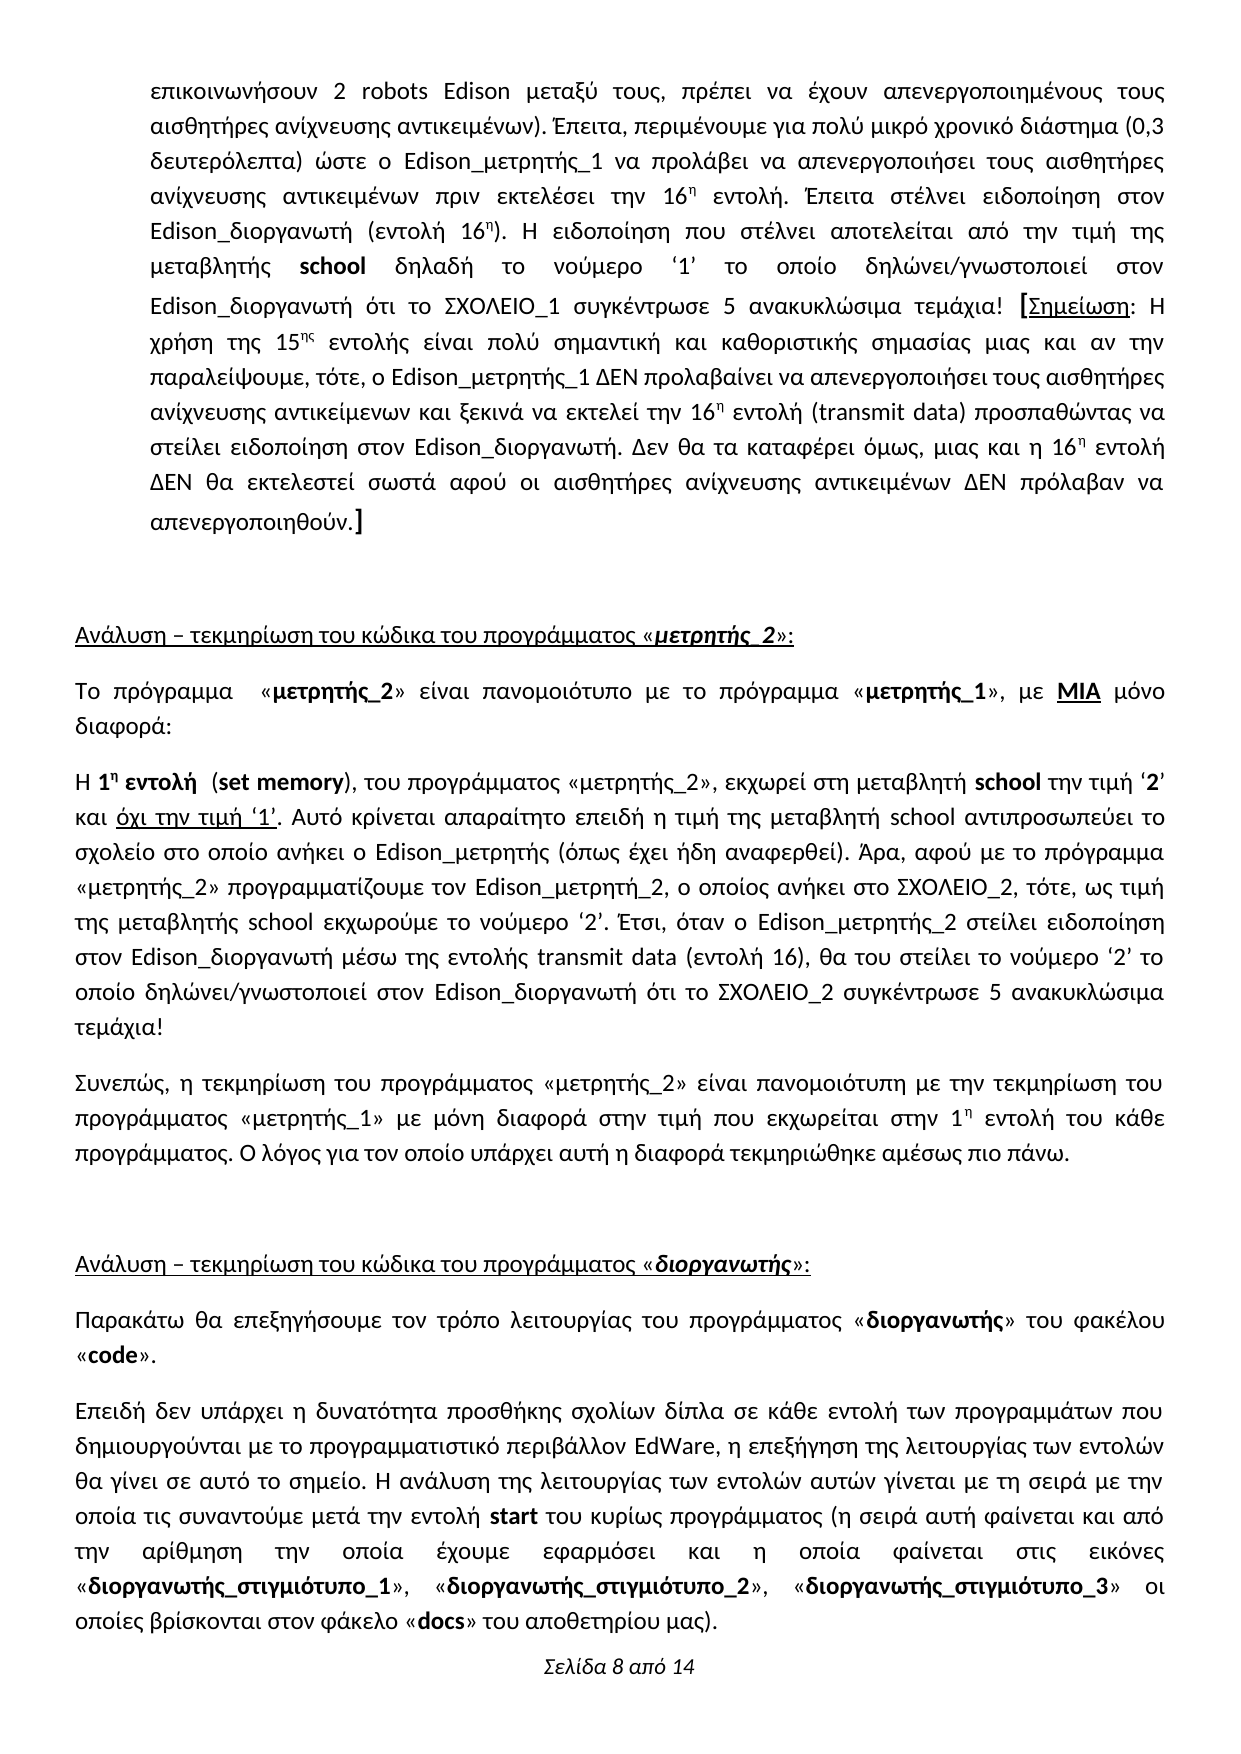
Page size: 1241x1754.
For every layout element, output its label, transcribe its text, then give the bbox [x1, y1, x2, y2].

text Ανάλυση – τεκμηρίωση του κώδικα του προγράμματος «μετρητής_2»: [75, 619, 1165, 650]
text Ανάλυση – τεκμηρίωση του κώδικα του προγράμματος «διοργανωτής»: [75, 1248, 1165, 1279]
list επικοινωνήσουν 2 robots Edison μεταξύ τους, πρέπει να έχουν απενεργοποιημένους τους αισθητήρες ανίχνευσης αντικειμένων). Έπειτα, περιμένουμε για πολύ μικρό χρονικό διάστημα (0,3 δευτερόλεπτα) ώστε ο Edison_μετρητής_1 να προλάβει να απενεργοποιήσει τους αισθητήρες ανίχνευσης αντικειμένων πριν εκτελέσει την 16η εντολή. Έπειτα στέλνει ειδοποίηση στον Edison_διοργανωτή (εντολή 16η). Η ειδοποίηση που στέλνει αποτελείται από την τιμή της μεταβλητής school δηλαδή το νούμερο ‘1’ το οποίο δηλώνει/γνωστοποιεί στον Edison_διοργανωτή ότι το ΣΧΟΛΕΙΟ_1 συγκέντρωσε 5 ανακυκλώσιμα τεμάχια! [Σημείωση: Η χρήση της 15ης εντολής είναι πολύ σημαντική και καθοριστικής σημασίας μιας και αν την παραλείψουμε, τότε, ο Edison_μετρητής_1 ΔΕΝ προλαβαίνει να απενεργοποιήσει τους αισθητήρες ανίχνευσης αντικείμενων και ξεκινά να εκτελεί την 16η εντολή (transmit data) προσπαθώντας να στείλει ειδοποίηση στον Edison_διοργανωτή. Δεν θα τα καταφέρει όμως, μιας και η 16η εντολή ΔΕΝ θα εκτελεστεί σωστά αφού οι αισθητήρες ανίχνευσης αντικειμένων ΔΕΝ πρόλαβαν να απενεργοποιηθούν.] [112, 75, 1165, 537]
text Παρακάτω θα επεξηγήσουμε τον τρόπο λειτουργίας του προγράμματος «διοργανωτής» του φακέλου «code». [75, 1304, 1165, 1370]
text Επειδή δεν υπάρχει η δυνατότητα προσθήκης σχολίων δίπλα σε κάθε εντολή των προγραμμάτων που δημιουργούνται με το προγραμματιστικό περιβάλλον EdWare, η επεξήγηση της λειτουργίας των εντολών θα γίνει σε αυτό το σημείο. Η ανάλυση της λειτουργίας των εντολών αυτών γίνεται με τη σειρά με την οποία τις συναντούμε μετά την εντολή start του κυρίως προγράμματος (η σειρά αυτή φαίνεται και από την αρίθμηση την οποία έχουμε εφαρμόσει και η οποία φαίνεται στις εικόνες «διοργανωτής_στιγμιότυπο_1», «διοργανωτής_στιγμιότυπο_2», «διοργανωτής_στιγμιότυπο_3» οι οποίες βρίσκονται στον φάκελο «docs» του αποθετηρίου μας). [75, 1395, 1165, 1636]
text Το πρόγραμμα «μετρητής_2» είναι πανομοιότυπο με το πρόγραμμα «μετρητής_1», με ΜΙΑ μόνο διαφορά: [75, 675, 1165, 741]
text Η 1η εντολή (set memory), του προγράμματος «μετρητής_2», εκχωρεί στη μεταβλητή school την τιμή ‘2’ και όχι την τιμή ‘1’. Αυτό κρίνεται απαραίτητο επειδή η τιμή της μεταβλητή school αντιπροσωπεύει το σχολείο στο οποίο ανήκει ο Edison_μετρητής (όπως έχει ήδη αναφερθεί). Άρα, αφού με το πρόγραμμα «μετρητής_2» προγραμματίζουμε τον Edison_μετρητή_2, ο οποίος ανήκει στο ΣΧΟΛΕΙΟ_2, τότε, ως τιμή της μεταβλητής school εκχωρούμε το νούμερο ‘2’. Έτσι, όταν ο Edison_μετρητής_2 στείλει ειδοποίηση στον Edison_διοργανωτή μέσω της εντολής transmit data (εντολή 16), θα του στείλει το νούμερο ‘2’ το οποίο δηλώνει/γνωστοποιεί στον Edison_διοργανωτή ότι το ΣΧΟΛΕΙΟ_2 συγκέντρωσε 5 ανακυκλώσιμα τεμάχια! [75, 766, 1165, 1042]
text Συνεπώς, η τεκμηρίωση του προγράμματος «μετρητής_2» είναι πανομοιότυπη με την τεκμηρίωση του προγράμματος «μετρητής_1» με μόνη διαφορά στην τιμή που εκχωρείται στην 1η εντολή του κάθε προγράμματος. Ο λόγος για τον οποίο υπάρχει αυτή η διαφορά τεκμηριώθηκε αμέσως πιο πάνω. [75, 1067, 1165, 1167]
